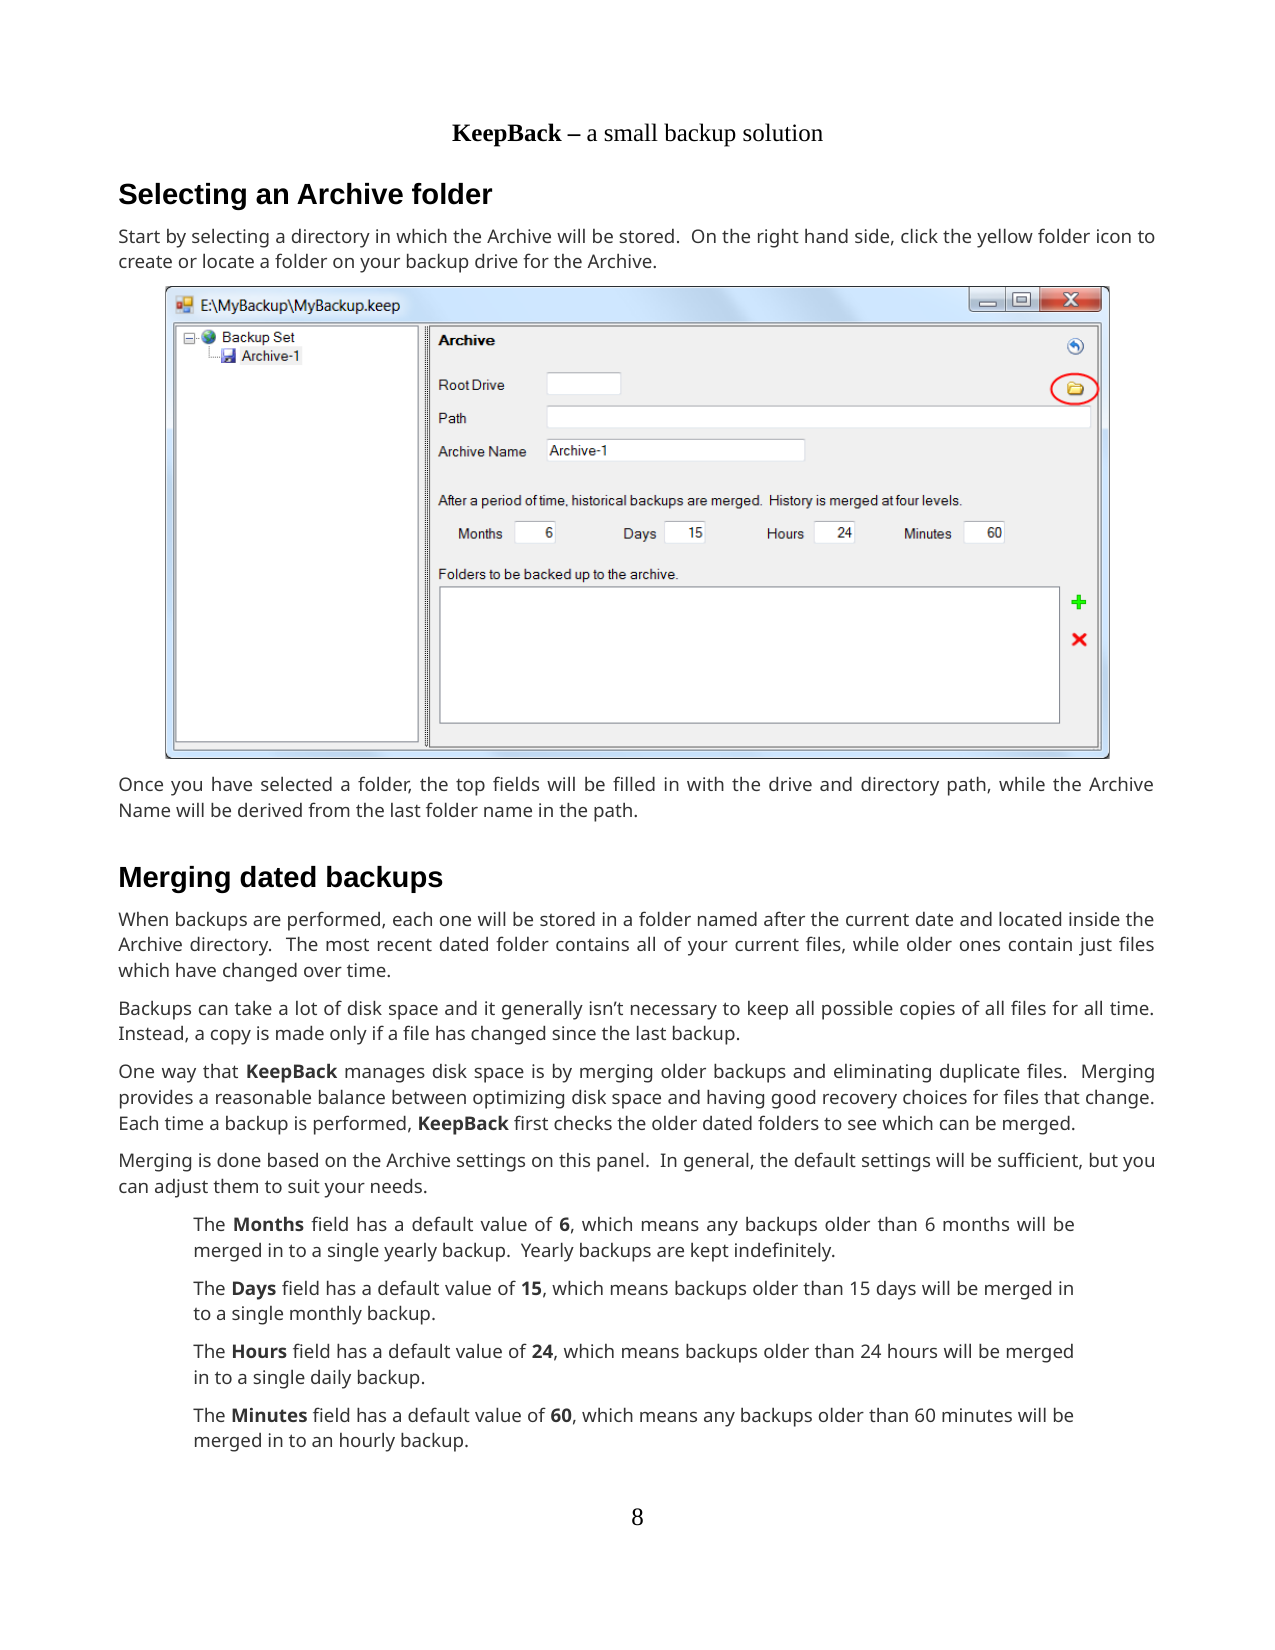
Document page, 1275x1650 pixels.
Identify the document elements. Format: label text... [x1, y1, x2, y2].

text One way that KeepBack manages disk space is by merging older backups and eliminating duplicate files. Merging provides a reasonable balance between optimizing disk space and having good recovery choices for files that change. Each time a backup is performed, KeepBack first checks the older dated folders to see which can be merged. [118, 1059, 1157, 1135]
text The Minutes field has a default value of 60, which means any backups older than 60 minutes will be merged in to an hourly backup. [193, 1402, 1076, 1453]
subtitle Selecting an Archive folder [118, 177, 1157, 211]
text Backups can take a lot of disk space and it generally isn’t necessary to keep all possible copies of all files for all time. Instead, a copy is made only if a file has changed since the last backup. [118, 995, 1157, 1046]
text Start by selecting a directory in which the Archive will be stored. On the right hand side, click the yellow folder icon to create or locate a folder on your backup drive for the Archive. [118, 223, 1157, 274]
text The Days field has a default value of 15, which means backups older than 15 days will be merged in to a single monthly backup. [193, 1275, 1076, 1326]
picture [165, 286, 1110, 759]
subtitle Merging dated backups [118, 860, 1157, 894]
text The Months field has a default value of 6, which means any backups older than 6 months will be merged in to a single yearly backup. Yearly backups are kept indefinitely. [193, 1211, 1076, 1262]
text When backups are performed, each one will be stored in a folder named after the current date and located inside the Archive directory. The most recent dated folder contains all of your current files, while older ones contain just files which have changed over time. [118, 906, 1157, 983]
text Once you have selected a folder, the top fields will be filled in with the drive and directory path, while the Archive Name will be derived from the last folder name in the path. [118, 772, 1157, 823]
text Merging is done based on the Archive settings on this panel. In general, the default settings will be sufficient, but you can adjust them to suit your needs. [118, 1148, 1157, 1199]
text The Hours field has a default value of 24, which means backups older than 24 hours will be merged in to a single daily backup. [193, 1338, 1076, 1389]
